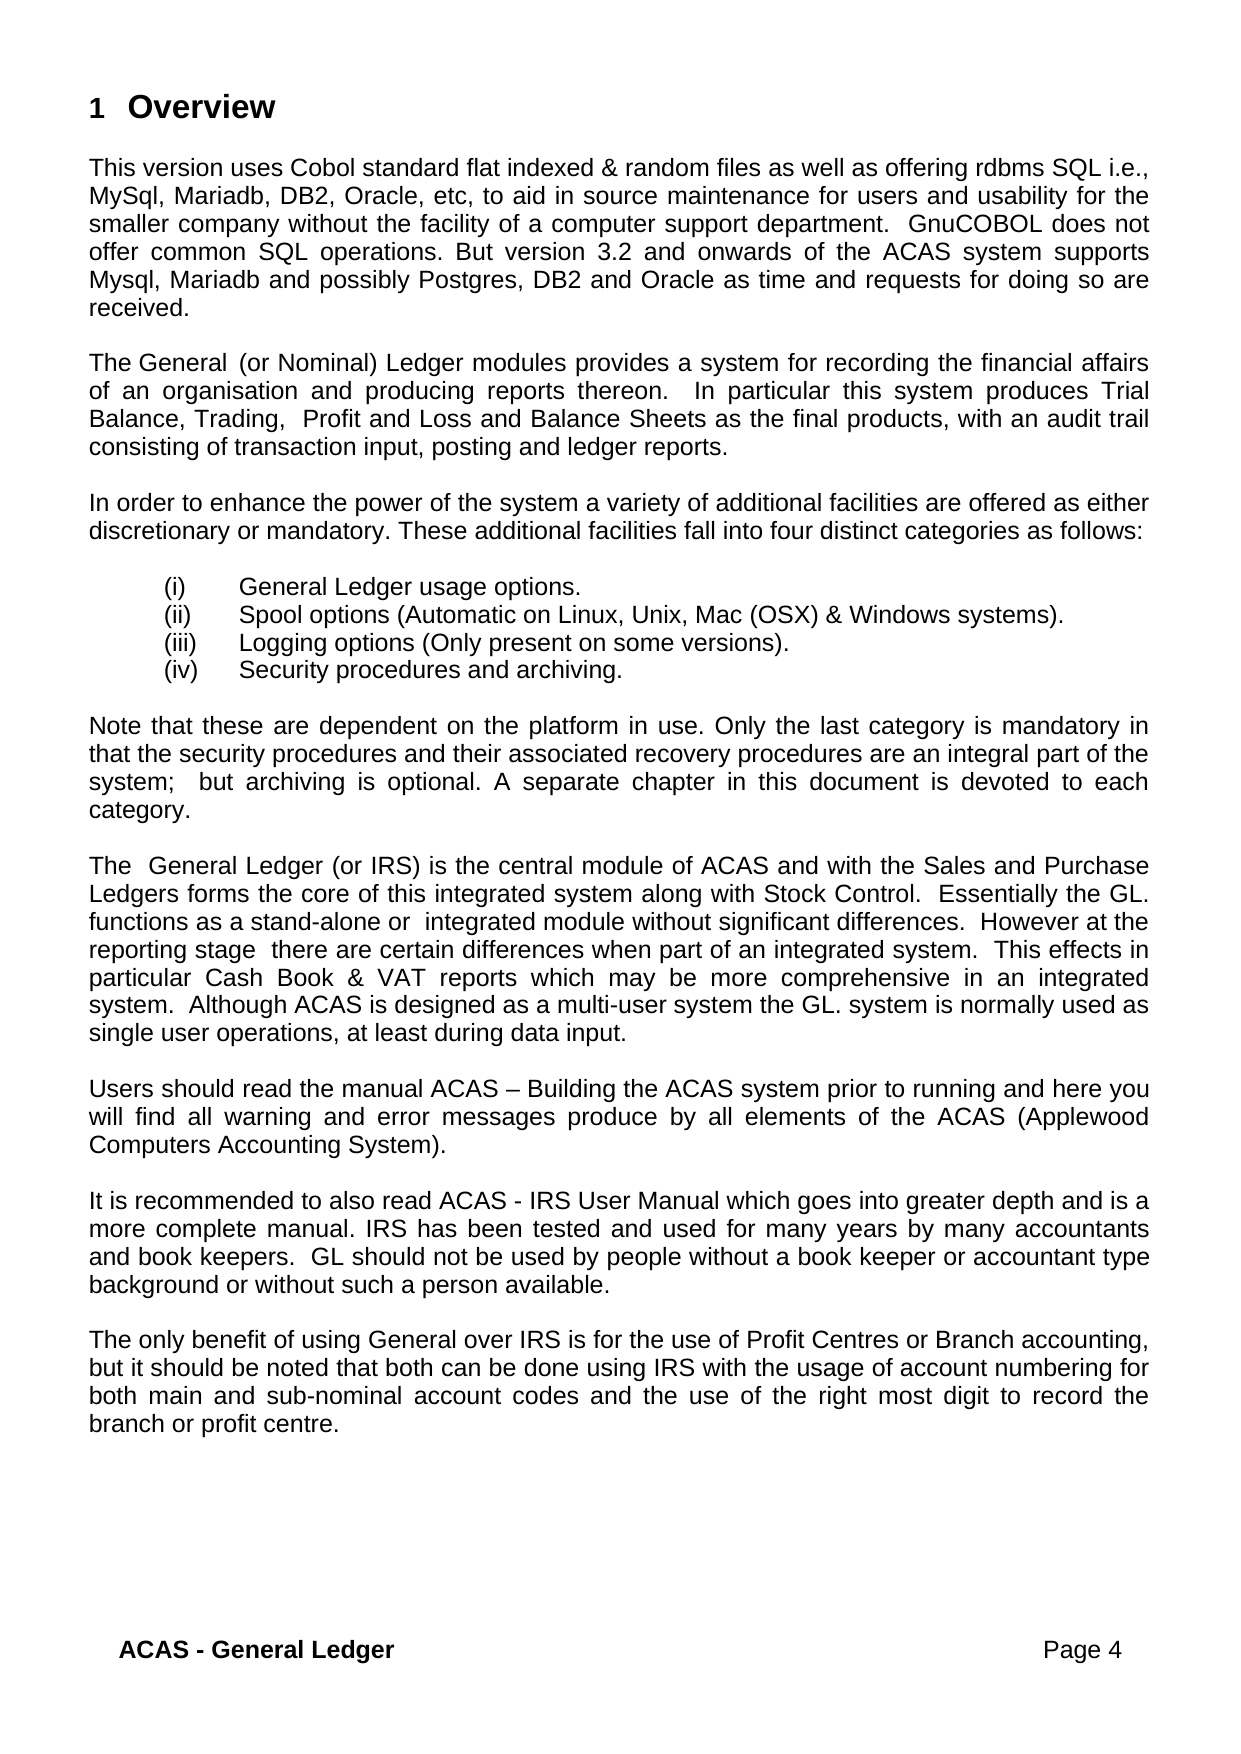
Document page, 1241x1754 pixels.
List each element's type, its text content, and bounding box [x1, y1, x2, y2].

text (i) General Ledger usage options. [88, 572, 1152, 600]
text (ii) Spool options (Automatic on Linux, Unix, Mac (OSX) & Windows systems). [88, 600, 1152, 628]
text The General (or Nominal) Ledger modules provides a system for recording the financial affairs of an organisation and producing reports thereon. In particular this system produces Trial Balance, Trading, Profit and Loss and Balance Sheets as the final products, with an audit trail consisting of transaction input, posting and ledger reports. [88, 349, 1152, 461]
text This version uses Cobol standard flat indexed & random files as well as offering rdbms SQL i.e., MySql, Mariadb, DB2, Oracle, etc, to aid in source maintenance for users and usability for the smaller company without the facility of a computer support department. GnuCOBOL does not offer common SQL operations. But version 3.2 and onwards of the ACAS system supports Mysql, Mariadb and possibly Postgres, DB2 and Oracle as time and requests for doing so are received. [88, 154, 1152, 321]
text (iii) Logging options (Only present on some versions). [88, 628, 1152, 656]
text The only benefit of using General over IRS is for the use of Profit Centres or Branch accounting, but it should be noted that both can be done using IRS with the usage of account numbering for both main and sub-nominal account codes and the use of the right most digit to record the branch or profit centre. [88, 1326, 1152, 1438]
text Users should read the manual ACAS – Building the ACAS system prior to running and here you will find all warning and error messages produce by all elements of the ACAS (Applewood Computers Accounting System). [88, 1075, 1152, 1159]
text Note that these are dependent on the platform in use. Only the last category is mandatory in that the security procedures and their associated recovery procedures are an integral part of the system; but archiving is optional. A separate chapter in this document is devoted to each category. [88, 712, 1152, 824]
text (iv) Security procedures and archiving. [88, 656, 1152, 684]
text The General Ledger (or IRS) is the central module of ACAS and with the Sales and Purchase Ledgers forms the core of this integrated system along with Stock Control. Essentially the GL. functions as a stand-alone or integrated module without significant differences. However at the reporting stage there are certain differences when part of an integrated system. This effects in particular Cash Book & VAT reports which may be more comprehensive in an integrated system. Although ACAS is designed as a multi-user system the GL. system is normally used as single user operations, at least during data input. [88, 852, 1152, 1047]
text It is recommended to also read ACAS - IRS User Manual which goes into greater depth and is a more complete manual. IRS has been tested and used for many years by many accountants and book keepers. GL should not be used by people without a book keeper or accountant type background or without such a person available. [88, 1187, 1152, 1298]
text In order to enhance the power of the system a variety of additional facilities are offered as either discretionary or mandatory. These additional facilities fall into four distinct categories as follows: [88, 489, 1152, 544]
subtitle Overview [88, 88, 1152, 126]
